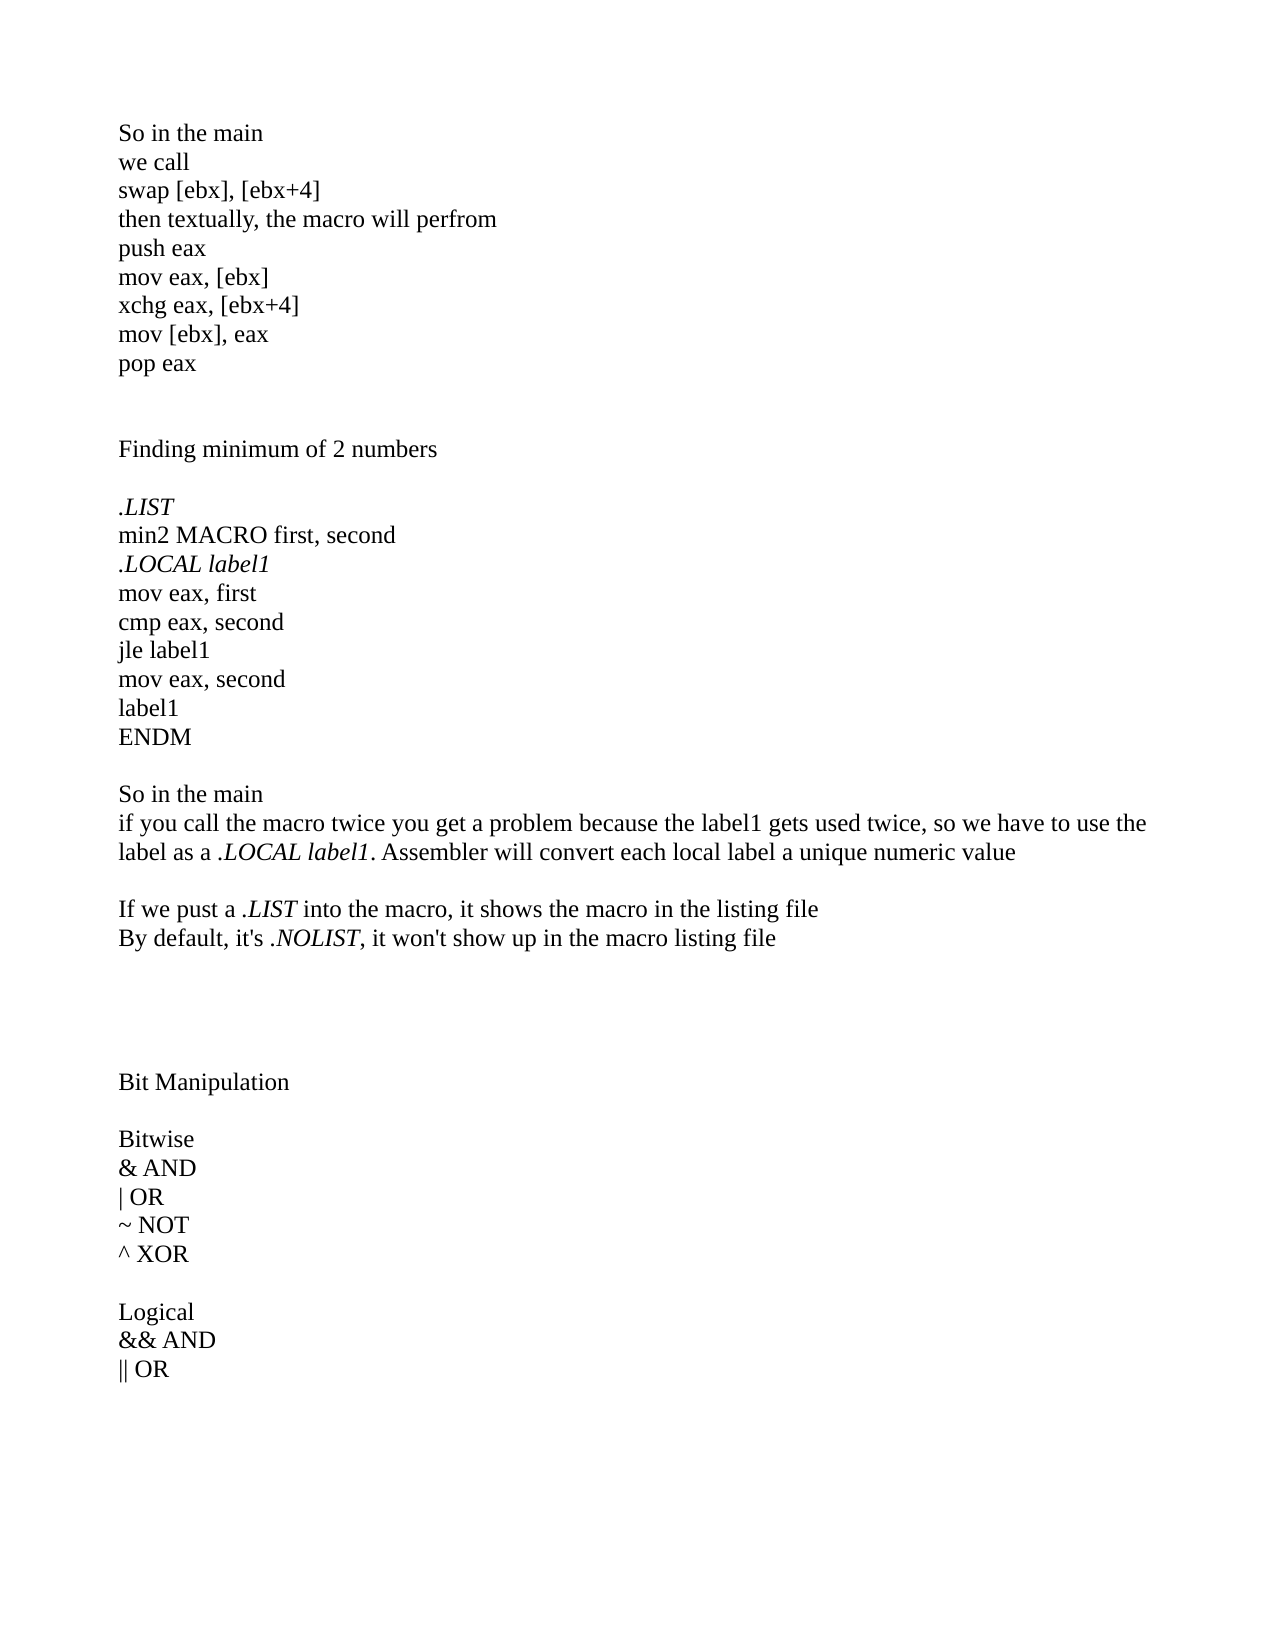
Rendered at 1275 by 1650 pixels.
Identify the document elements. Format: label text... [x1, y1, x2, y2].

text cmp eax, second [118, 607, 1157, 636]
text label1 [118, 693, 1157, 722]
text mov eax, first [118, 578, 1157, 607]
text Logical [118, 1297, 1157, 1326]
text jle label1 [118, 636, 1157, 664]
text ENDM [118, 722, 1157, 751]
text we call [118, 147, 1157, 176]
text By default, it's .NOLIST, it won't show up in the macro listing file [118, 923, 1157, 952]
text mov [ebx], eax [118, 319, 1157, 348]
text Bitwise [118, 1124, 1157, 1153]
text & AND [118, 1153, 1157, 1182]
text So in the main [118, 118, 1157, 147]
text .LOCAL label1 [118, 549, 1157, 578]
text swap [ebx], [ebx+4] [118, 176, 1157, 204]
text So in the main [118, 779, 1157, 808]
text if you call the macro twice you get a problem because the label1 gets used twice, so we have to use the label as a .LOCAL label1. Assembler will convert each local label a unique numeric value [118, 808, 1157, 866]
text If we pust a .LIST into the macro, it shows the macro in the listing file [118, 894, 1157, 923]
text mov eax, [ebx] [118, 262, 1157, 291]
text then textually, the macro will perfrom [118, 204, 1157, 233]
text ~ NOT [118, 1211, 1157, 1239]
text ^ XOR [118, 1239, 1157, 1268]
text || OR [118, 1354, 1157, 1383]
text pop eax [118, 348, 1157, 377]
text Finding minimum of 2 numbers [118, 434, 1157, 463]
text xchg eax, [ebx+4] [118, 291, 1157, 319]
text mov eax, second [118, 664, 1157, 693]
text min2 MACRO first, second [118, 521, 1157, 549]
text && AND [118, 1326, 1157, 1354]
text Bit Manipulation [118, 1067, 1157, 1096]
text | OR [118, 1182, 1157, 1211]
text .LIST [118, 492, 1157, 521]
text push eax [118, 233, 1157, 262]
